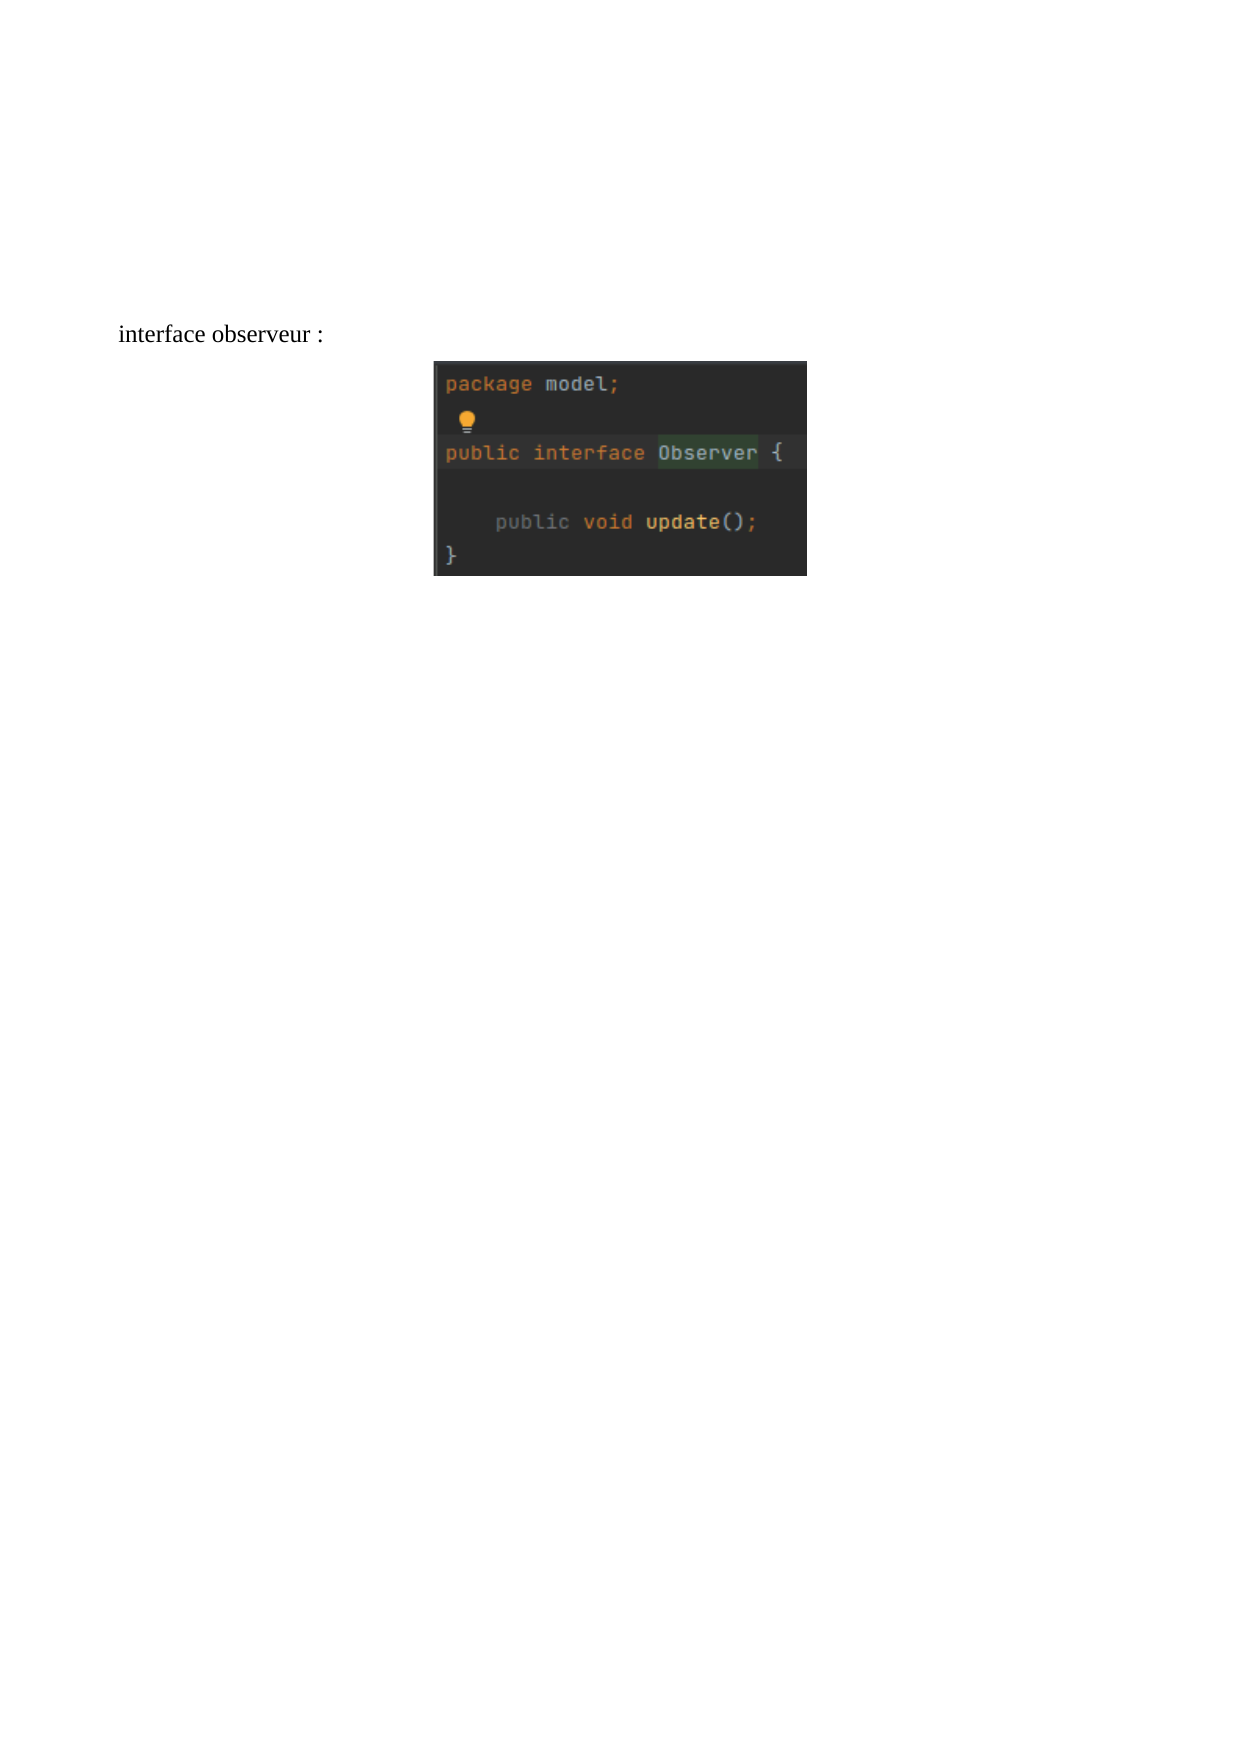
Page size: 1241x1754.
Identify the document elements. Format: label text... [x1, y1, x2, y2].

picture [433, 361, 807, 576]
text interface observeur : [118, 319, 1122, 348]
